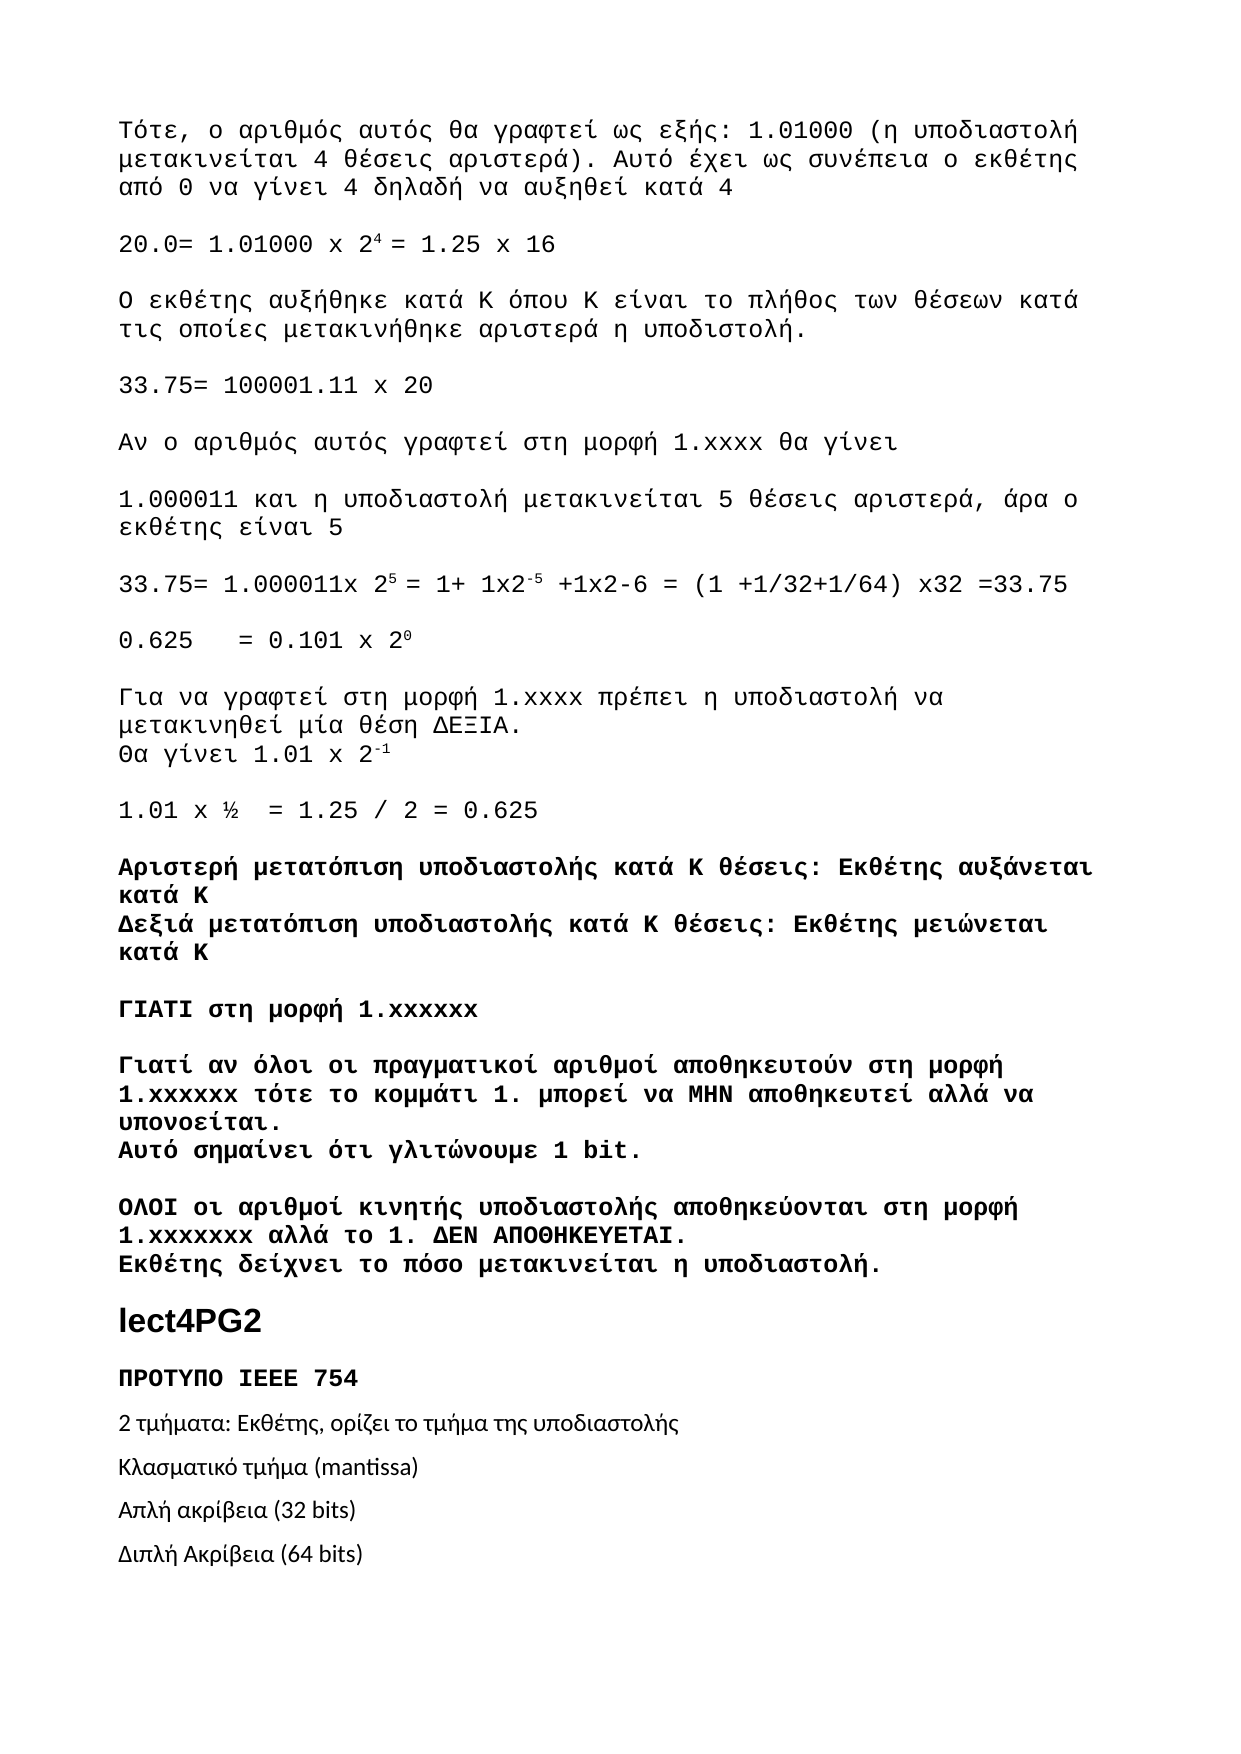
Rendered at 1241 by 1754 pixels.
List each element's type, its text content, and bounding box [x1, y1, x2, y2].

text Αν ο αριθμός αυτός γραφτεί στη μορφή 1.xxxx θα γίνει [118, 430, 1122, 458]
text Διπλή Ακρίβεια (64 bits) [118, 1538, 1122, 1569]
text Για να γραφτεί στη μορφή 1.xxxx πρέπει η υποδιαστολή να μετακινηθεί μία θέση ΔΕΞΙΑ. [118, 685, 1122, 741]
text Αριστερή μετατόπιση υποδιαστολής κατά Κ θέσεις: Εκθέτης αυξάνεται κατά Κ [118, 855, 1122, 911]
text Τότε, ο αριθμός αυτός θα γραφτεί ως εξής: 1.01000 (η υποδιαστολή μετακινείται 4 θέσεις αριστερά). Αυτό έχει ως συνέπεια ο εκθέτης από 0 να γίνει 4 δηλαδή να αυξηθεί κατά 4 [118, 118, 1122, 203]
text Εκθέτης δείχνει το πόσο μετακινείται η υποδιαστολή. [118, 1251, 1122, 1280]
text Απλή ακρίβεια (32 bits) [118, 1494, 1122, 1525]
text 1.01 x ½ = 1.25 / 2 = 0.625 [118, 798, 1122, 826]
text Δεξιά μετατόπιση υποδιαστολής κατά Κ θέσεις: Εκθέτης μειώνεται κατά Κ [118, 911, 1122, 968]
text O εκθέτης αυξήθηκε κατά Κ όπου Κ είναι το πλήθος των θέσεων κατά τις οποίες μετακινήθηκε αριστερά η υποδιστολή. [118, 288, 1122, 345]
text 2 τμήματα: Εκθέτης, ορίζει το τμήμα της υποδιαστολής [118, 1407, 1122, 1437]
text Θα γίνει 1.01 x 2-1 [118, 741, 1122, 770]
text ΓΙΑΤΙ στη μορφή 1.xxxxxx [118, 996, 1122, 1025]
text Κλασματικό τμήμα (mantissa) [118, 1451, 1122, 1481]
text ΠΡΟΤΥΠΟ ΙΕΕΕ 754 [118, 1365, 1122, 1393]
text 33.75= 100001.11 x 20 [118, 373, 1122, 401]
text ΟΛΟΙ οι αριθμοί κινητής υποδιαστολής αποθηκεύονται στη μορφή 1.xxxxxxx αλλά το 1. ΔΕΝ ΑΠΟΘΗΚΕΥΕΤΑΙ. [118, 1195, 1122, 1251]
text 1.000011 και η υποδιαστολή μετακινείται 5 θέσεις αριστερά, άρα ο εκθέτης είναι 5 [118, 486, 1122, 543]
text 0.625 = 0.101 x 20 [118, 628, 1122, 656]
text 20.0= 1.01000 x 24 = 1.25 x 16 [118, 231, 1122, 260]
text Αυτό σημαίνει ότι γλιτώνουμε 1 bit. [118, 1138, 1122, 1166]
subtitle lect4PG2 [118, 1301, 1122, 1339]
text Γιατί αν όλοι οι πραγματικοί αριθμοί αποθηκευτούν στη μορφή 1.xxxxxx τότε το κομμάτι 1. μπορεί να ΜΗΝ αποθηκευτεί αλλά να υπονοείται. [118, 1053, 1122, 1138]
text 33.75= 1.000011x 25 = 1+ 1x2-5 +1x2-6 = (1 +1/32+1/64) x32 =33.75 [118, 571, 1122, 600]
